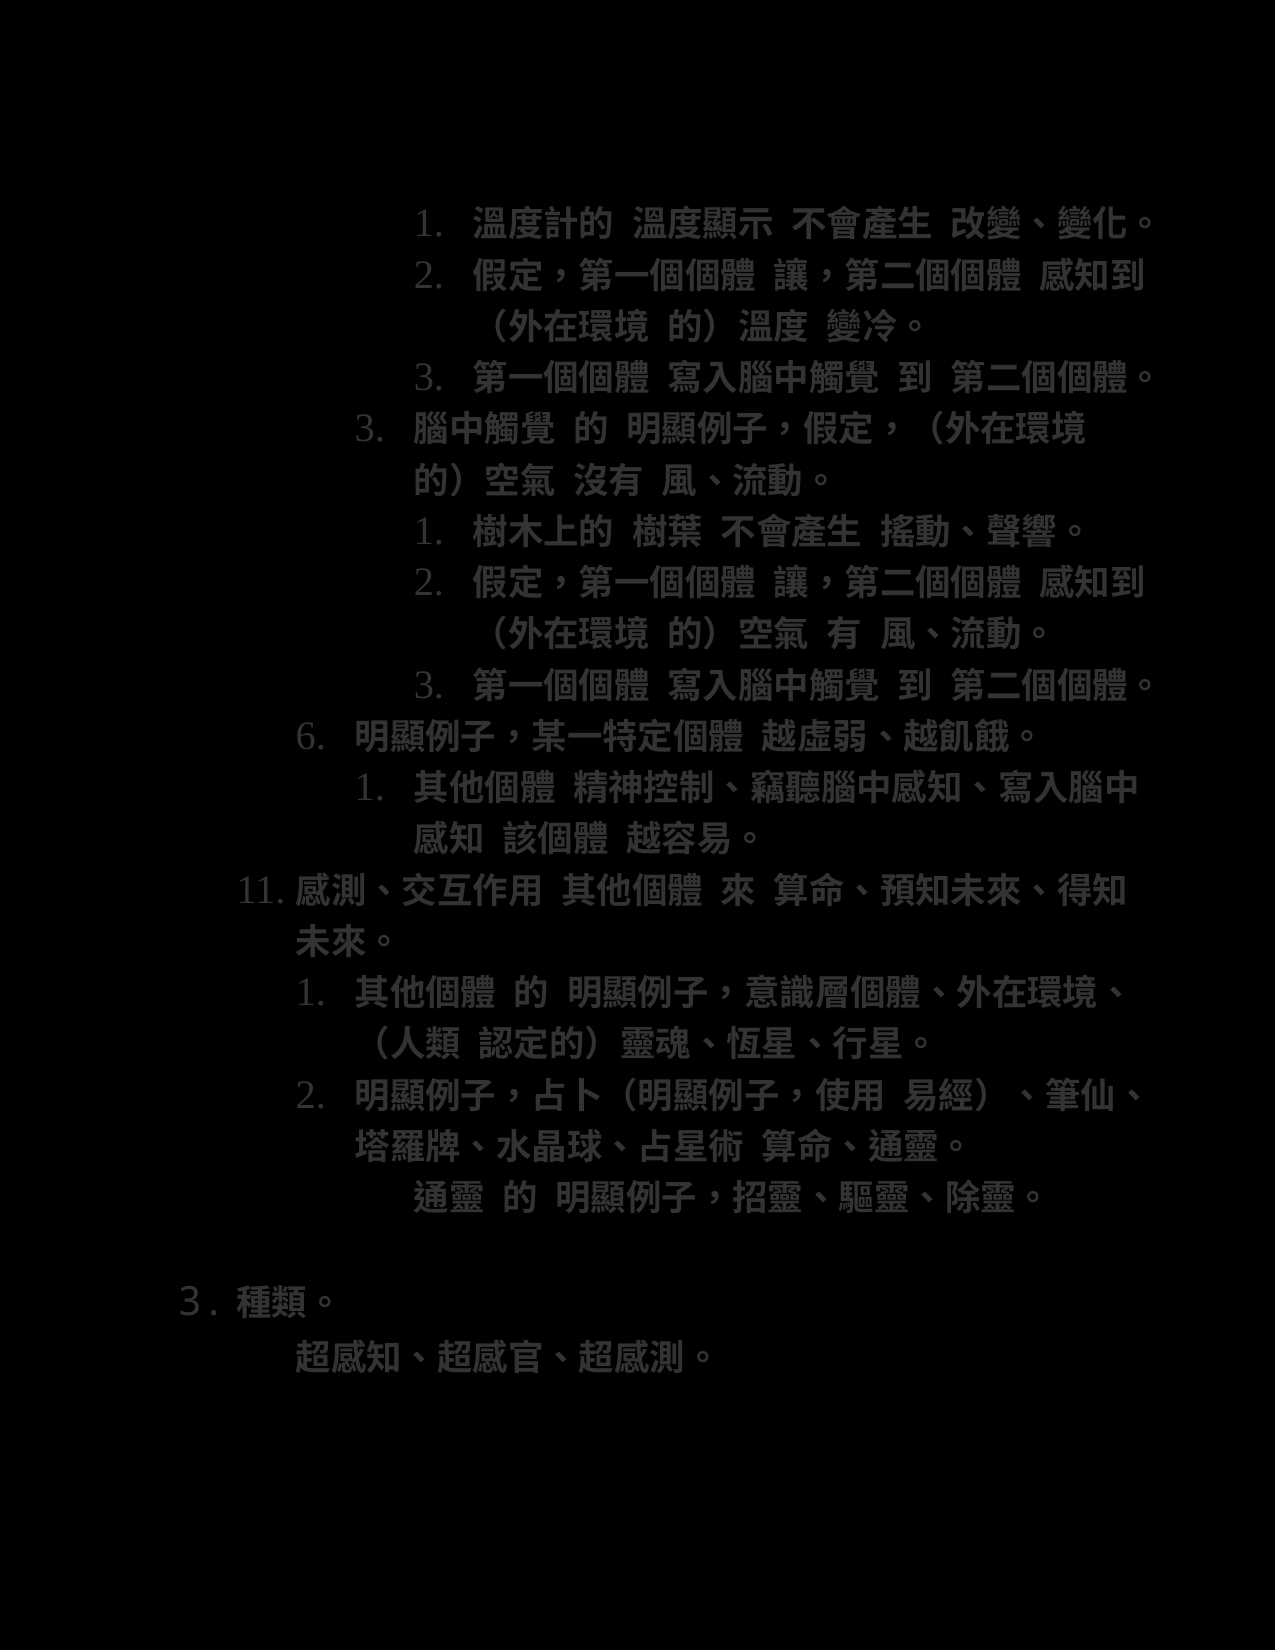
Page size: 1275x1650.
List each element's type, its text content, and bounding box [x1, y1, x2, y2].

list 明顯例子，某一特定個體 越虛弱、越飢餓。 [295, 708, 1157, 759]
list 腦中觸覺 的 明顯例子，假定，（外在環境 的）空氣 沒有 風、流動。 [354, 401, 1157, 503]
list 其他個體 精神控制、竊聽腦中感知、寫入腦中感知 該個體 越容易。 [354, 759, 1157, 862]
list 樹木上的 樹葉 不會產生 搖動、聲響。 [413, 503, 1157, 554]
list 其他個體 的 明顯例子，意識層個體、外在環境、（人類 認定的）靈魂、恆星、行星。 [295, 964, 1157, 1067]
list 溫度計的 溫度顯示 不會產生 改變、變化。 [413, 196, 1157, 247]
list 明顯例子，占卜（明顯例子，使用 易經）、筆仙、塔羅牌、水晶球、占星術 算命、通靈。 [295, 1067, 1157, 1169]
list 假定，第一個個體 讓，第二個個體 感知到（外在環境 的）空氣 有 風、流動。 [413, 554, 1157, 657]
list 第一個個體 寫入腦中觸覺 到 第二個個體。 [413, 657, 1157, 708]
list 第一個個體 寫入腦中觸覺 到 第二個個體。 [413, 349, 1157, 401]
list 假定，第一個個體 讓，第二個個體 感知到（外在環境 的）溫度 變冷。 [413, 247, 1157, 349]
list 種類。 [177, 1272, 1157, 1327]
list 超感知、超感官、超感測。（近距離、遠距離、超視距） [236, 1327, 1157, 1433]
list 通靈 的 明顯例子，招靈、驅靈、除靈。、附身、降頭 [354, 1169, 1157, 1272]
list 感測、交互作用 其他個體 來 算命、預知未來、得知未來。 [236, 862, 1157, 964]
